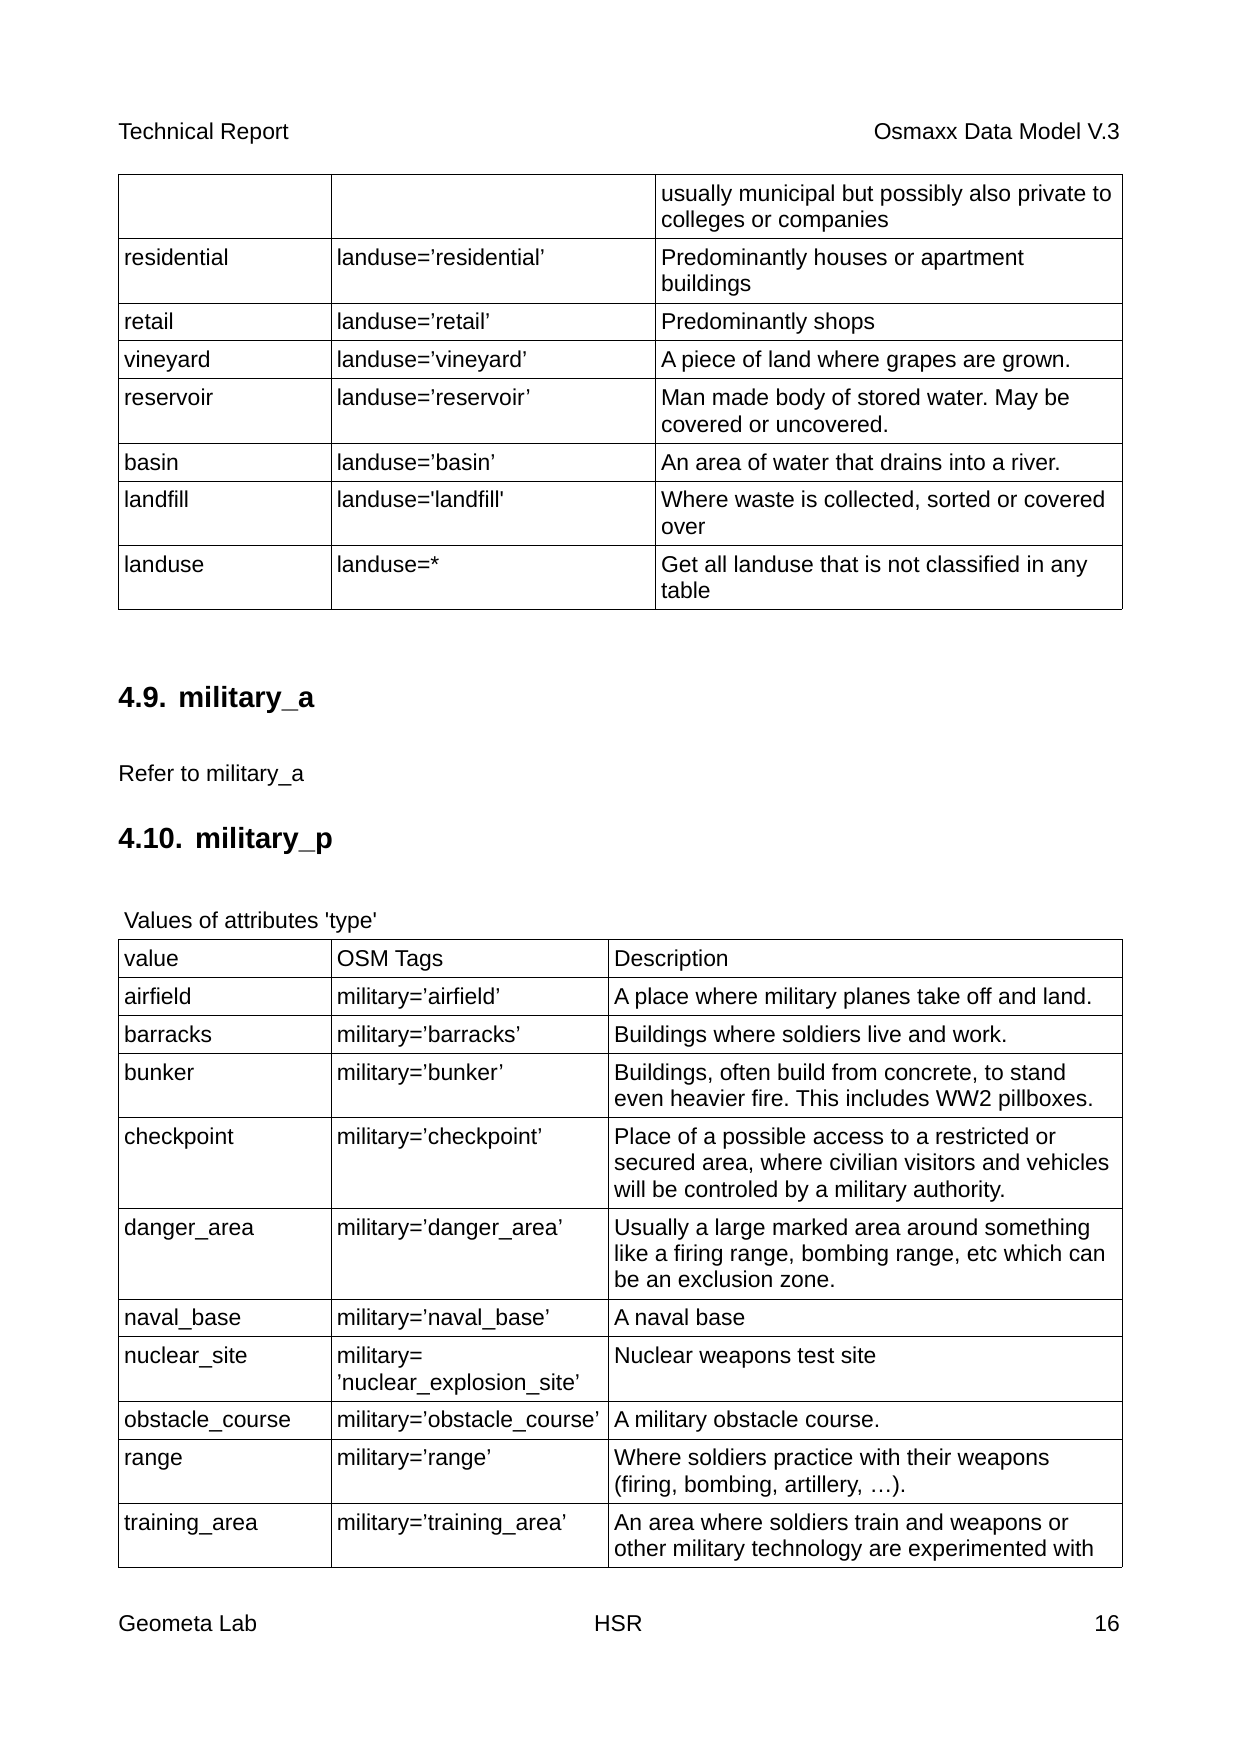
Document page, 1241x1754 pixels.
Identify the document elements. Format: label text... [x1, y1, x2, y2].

table_cell A piece of land where grapes are grown. [656, 341, 1122, 378]
table_cell A naval base [609, 1300, 1122, 1336]
table_cell range [119, 1440, 331, 1503]
table_cell military=’bunker’ [332, 1054, 608, 1117]
table_cell landfill [119, 482, 331, 545]
table_cell value [119, 940, 331, 977]
table_cell vineyard [119, 341, 331, 378]
subtitle military_p [118, 822, 1122, 855]
table_cell military=’danger_area’ [332, 1209, 608, 1298]
table_cell landuse='landfill' [332, 482, 655, 545]
table_cell reservoir [119, 379, 331, 443]
table_cell landuse=’vineyard’ [332, 341, 655, 378]
table_cell Where soldiers practice with their weapons (firing, bombing, artillery, …). [609, 1440, 1122, 1503]
text Refer to military_a [118, 760, 1122, 786]
table_cell landuse=’basin’ [332, 444, 655, 481]
table_cell landuse [119, 546, 331, 609]
table_cell danger_area [119, 1209, 331, 1298]
table_cell Usually a large marked area around something like a firing range, bombing range, etc which can be an exclusion zone. [609, 1209, 1122, 1298]
table_cell military=’naval_base’ [332, 1300, 608, 1336]
table_cell Predominantly houses or apartment buildings [656, 239, 1122, 302]
table_cell Nuclear weapons test site [609, 1337, 1122, 1401]
table_header Values of attributes 'type' [118, 901, 1122, 939]
table_cell nuclear_site [119, 1337, 331, 1401]
table_cell usually municipal but possibly also private to colleges or companies [656, 175, 1122, 238]
table_cell military=’obstacle_course’ [332, 1402, 608, 1438]
table_cell military=’airfield’ [332, 978, 608, 1015]
table_cell OSM Tags [332, 940, 608, 977]
table_cell Place of a possible access to a restricted or secured area, where civilian visitors and vehicles will be controled by a military authority. [609, 1118, 1122, 1208]
table_cell bunker [119, 1054, 331, 1117]
table_cell [119, 175, 331, 238]
table_cell residential [119, 239, 331, 302]
table_cell landuse=’retail’ [332, 304, 655, 340]
table_cell Where waste is collected, sorted or covered over [656, 482, 1122, 545]
table_cell military= ’nuclear_explosion_site’ [332, 1337, 608, 1401]
table_cell military=’checkpoint’ [332, 1118, 608, 1208]
table_cell Get all landuse that is not classified in any table [656, 546, 1122, 609]
table_cell military=’barracks’ [332, 1016, 608, 1053]
table_cell military=’range’ [332, 1440, 608, 1503]
table_cell training_area [119, 1504, 331, 1567]
subtitle military_a [118, 680, 1122, 713]
table_cell A place where military planes take off and land. [609, 978, 1122, 1015]
table_cell landuse=’reservoir’ [332, 379, 655, 443]
table_cell Description [609, 940, 1122, 977]
table_cell barracks [119, 1016, 331, 1053]
table_cell landuse=* [332, 546, 655, 609]
table_cell An area where soldiers train and weapons or other military technology are experimented with [609, 1504, 1122, 1567]
table_cell A military obstacle course. [609, 1402, 1122, 1438]
table_cell Predominantly shops [656, 304, 1122, 340]
table_cell landuse=’residential’ [332, 239, 655, 302]
table_cell naval_base [119, 1300, 331, 1336]
table_cell Buildings, often build from concrete, to stand even heavier fire. This includes WW2 pillboxes. [609, 1054, 1122, 1117]
table_cell retail [119, 304, 331, 340]
table_cell obstacle_course [119, 1402, 331, 1438]
table_cell airfield [119, 978, 331, 1015]
table_cell [332, 175, 655, 238]
table_cell checkpoint [119, 1118, 331, 1208]
table_cell An area of water that drains into a river. [656, 444, 1122, 481]
table_cell Man made body of stored water. May be covered or uncovered. [656, 379, 1122, 443]
table_cell basin [119, 444, 331, 481]
table_cell Buildings where soldiers live and work. [609, 1016, 1122, 1053]
table_cell military=’training_area’ [332, 1504, 608, 1567]
